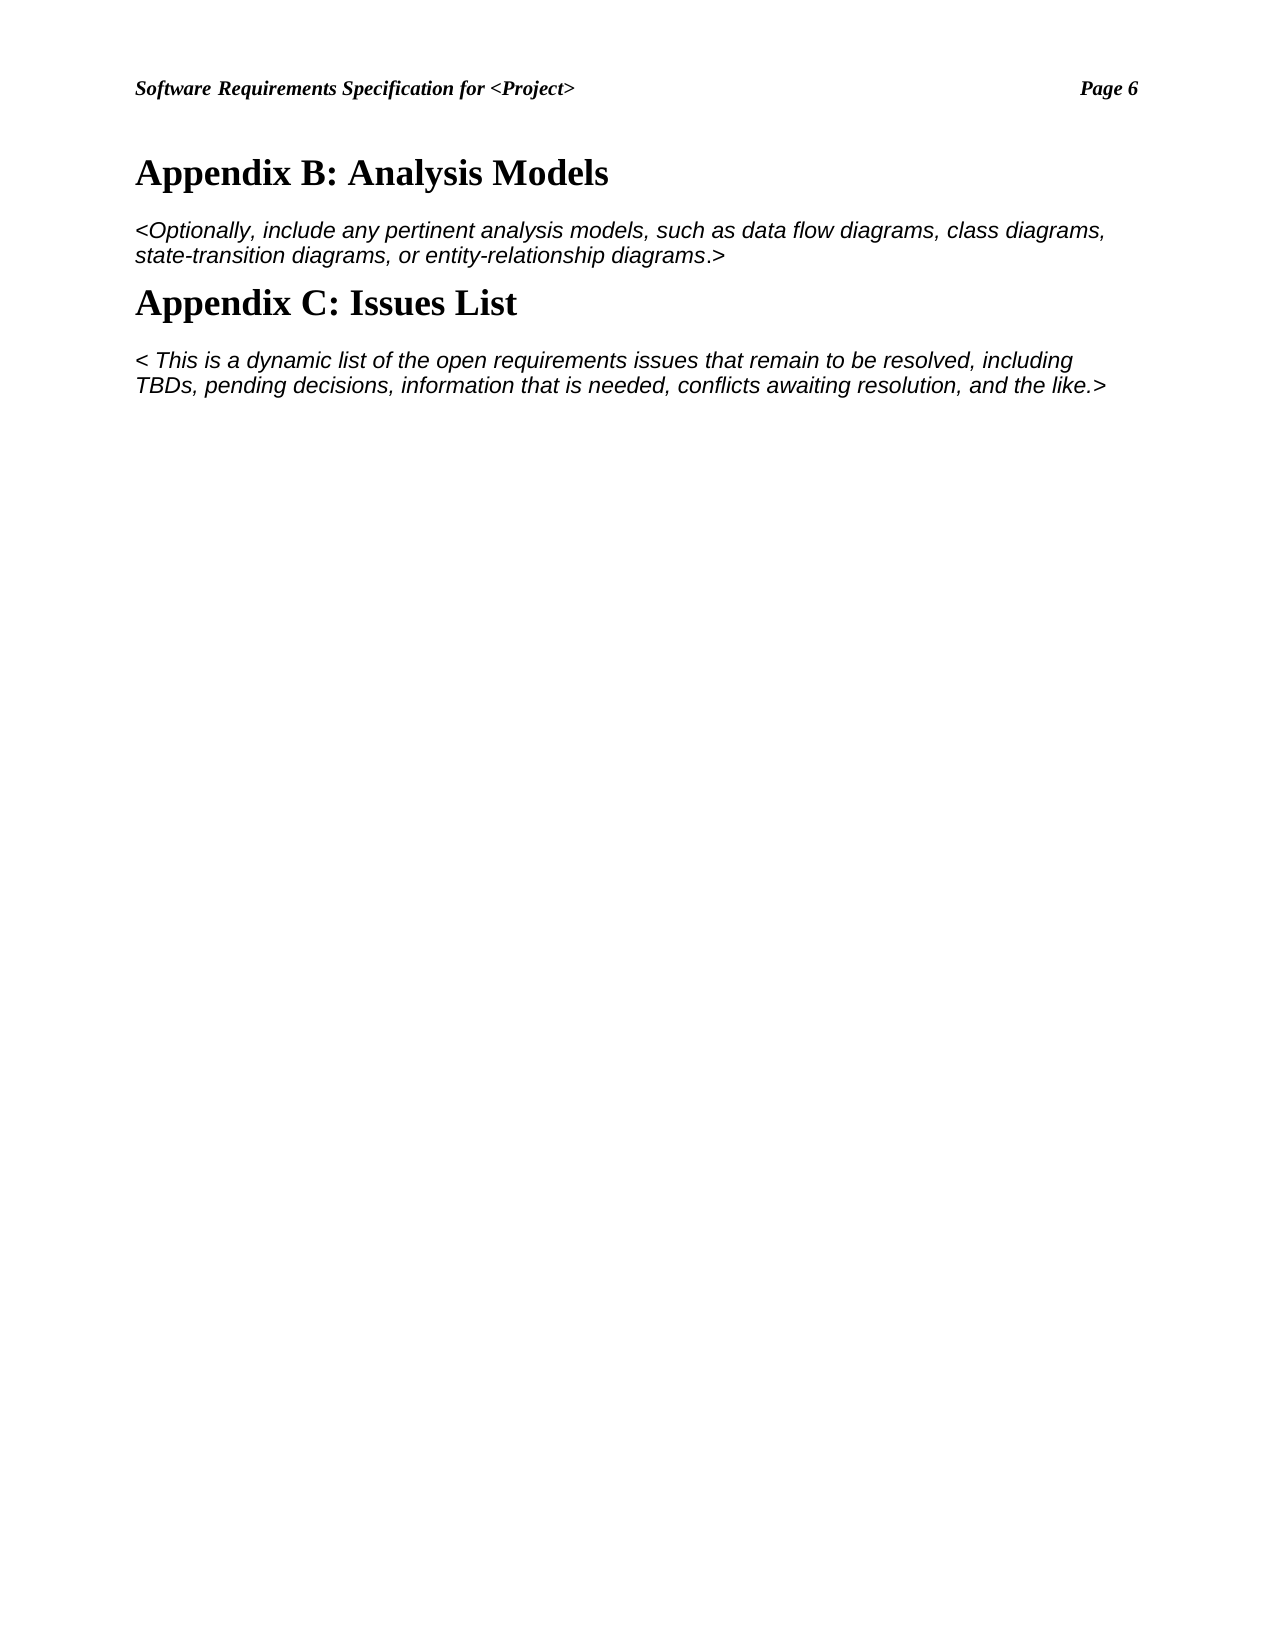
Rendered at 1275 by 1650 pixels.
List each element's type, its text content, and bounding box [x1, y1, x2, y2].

text < This is a dynamic list of the open requirements issues that remain to be resolved, including TBDs, pending decisions, information that is needed, conflicts awaiting resolution, and the like.> [135, 349, 1140, 399]
text <Optionally, include any pertinent analysis models, such as data flow diagrams, class diagrams, state-transition diagrams, or entity-relationship diagrams.> [135, 218, 1140, 268]
text Appendix B: Analysis Models [135, 150, 1140, 193]
text Appendix C: Issues List [135, 281, 1140, 324]
